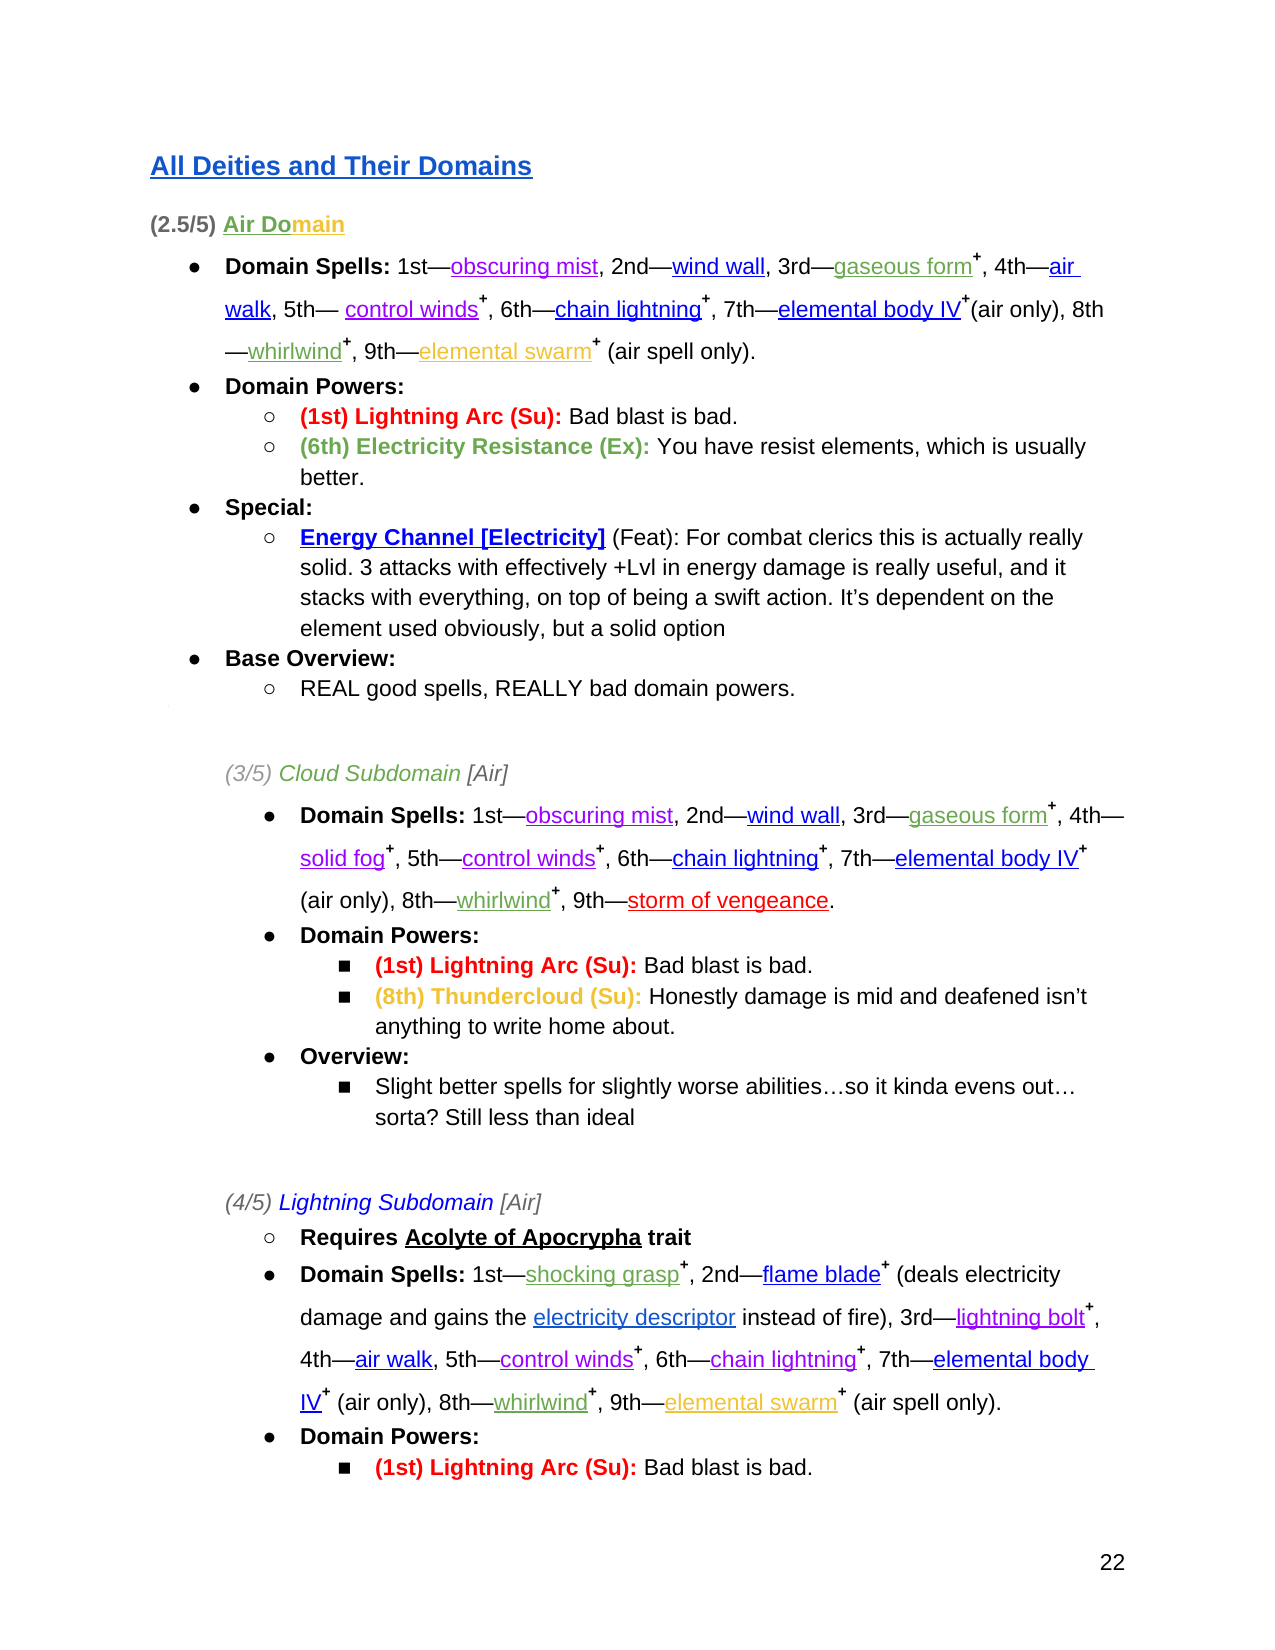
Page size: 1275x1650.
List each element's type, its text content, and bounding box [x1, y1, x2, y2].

list (1st) Lightning Arc (Su): Bad blast is bad. [337, 952, 1125, 979]
list Domain Spells: 1st—obscuring mist, 2nd—wind wall, 3rd—gaseous form+, 4th—air walk, 5th— control winds+, 6th—chain lightning+, 7th—elemental body IV+(air only), 8th—whirlwind+, 9th—elemental swarm+ (air spell only). [187, 246, 1125, 367]
list Base Overview: [187, 645, 1125, 671]
list REAL good spells, REALLY bad domain powers. [262, 675, 1125, 701]
list (8th) Thundercloud (Su): Honestly damage is mid and deafened isn’t anything to write home about. [337, 983, 1125, 1039]
list (1st) Lightning Arc (Su): Bad blast is bad. [262, 403, 1125, 429]
list Domain Powers: [262, 922, 1125, 948]
list Energy Channel [Electricity] (Feat): For combat clerics this is actually really solid. 3 attacks with effectively +Lvl in energy damage is really useful, and it stacks with everything, on top of being a swift action. It’s dependent on the element used obviously, but a solid option [262, 524, 1125, 641]
list Domain Powers: [262, 1423, 1125, 1450]
list Special: [187, 494, 1125, 520]
list (6th) Electricity Resistance (Ex): You have resist elements, which is usually better. [262, 433, 1125, 490]
subtitle (2.5/5) Air Domain [150, 211, 1125, 237]
list (1st) Lightning Arc (Su): Bad blast is bad. [337, 1453, 1125, 1480]
list Requires Acolyte of Apocrypha trait [262, 1223, 1125, 1250]
subtitle (3/5) Cloud Subdomain [Air] [225, 760, 1125, 787]
list Domain Powers: [187, 373, 1125, 399]
list Overview: [262, 1043, 1125, 1069]
list Domain Spells: 1st—shocking grasp+, 2nd—flame blade+ (deals electricity damage and gains the electricity descriptor instead of fire), 3rd—lightning bolt+, 4th—air walk, 5th—control winds+, 6th—chain lightning+, 7th—elemental body IV+ (air only), 8th—whirlwind+, 9th—elemental swarm+ (air spell only). [262, 1254, 1125, 1418]
list Slight better spells for slightly worse abilities…so it kinda evens out…sorta? Still less than ideal [337, 1073, 1125, 1130]
subtitle (4/5) Lightning Subdomain [Air] [225, 1189, 1125, 1215]
list Domain Spells: 1st—obscuring mist, 2nd—wind wall, 3rd—gaseous form+, 4th—solid fog+, 5th—control winds+, 6th—chain lightning+, 7th—elemental body IV+ (air only), 8th—whirlwind+, 9th—storm of vengeance. [262, 795, 1125, 917]
text All Deities and Their Domains [150, 150, 1125, 181]
